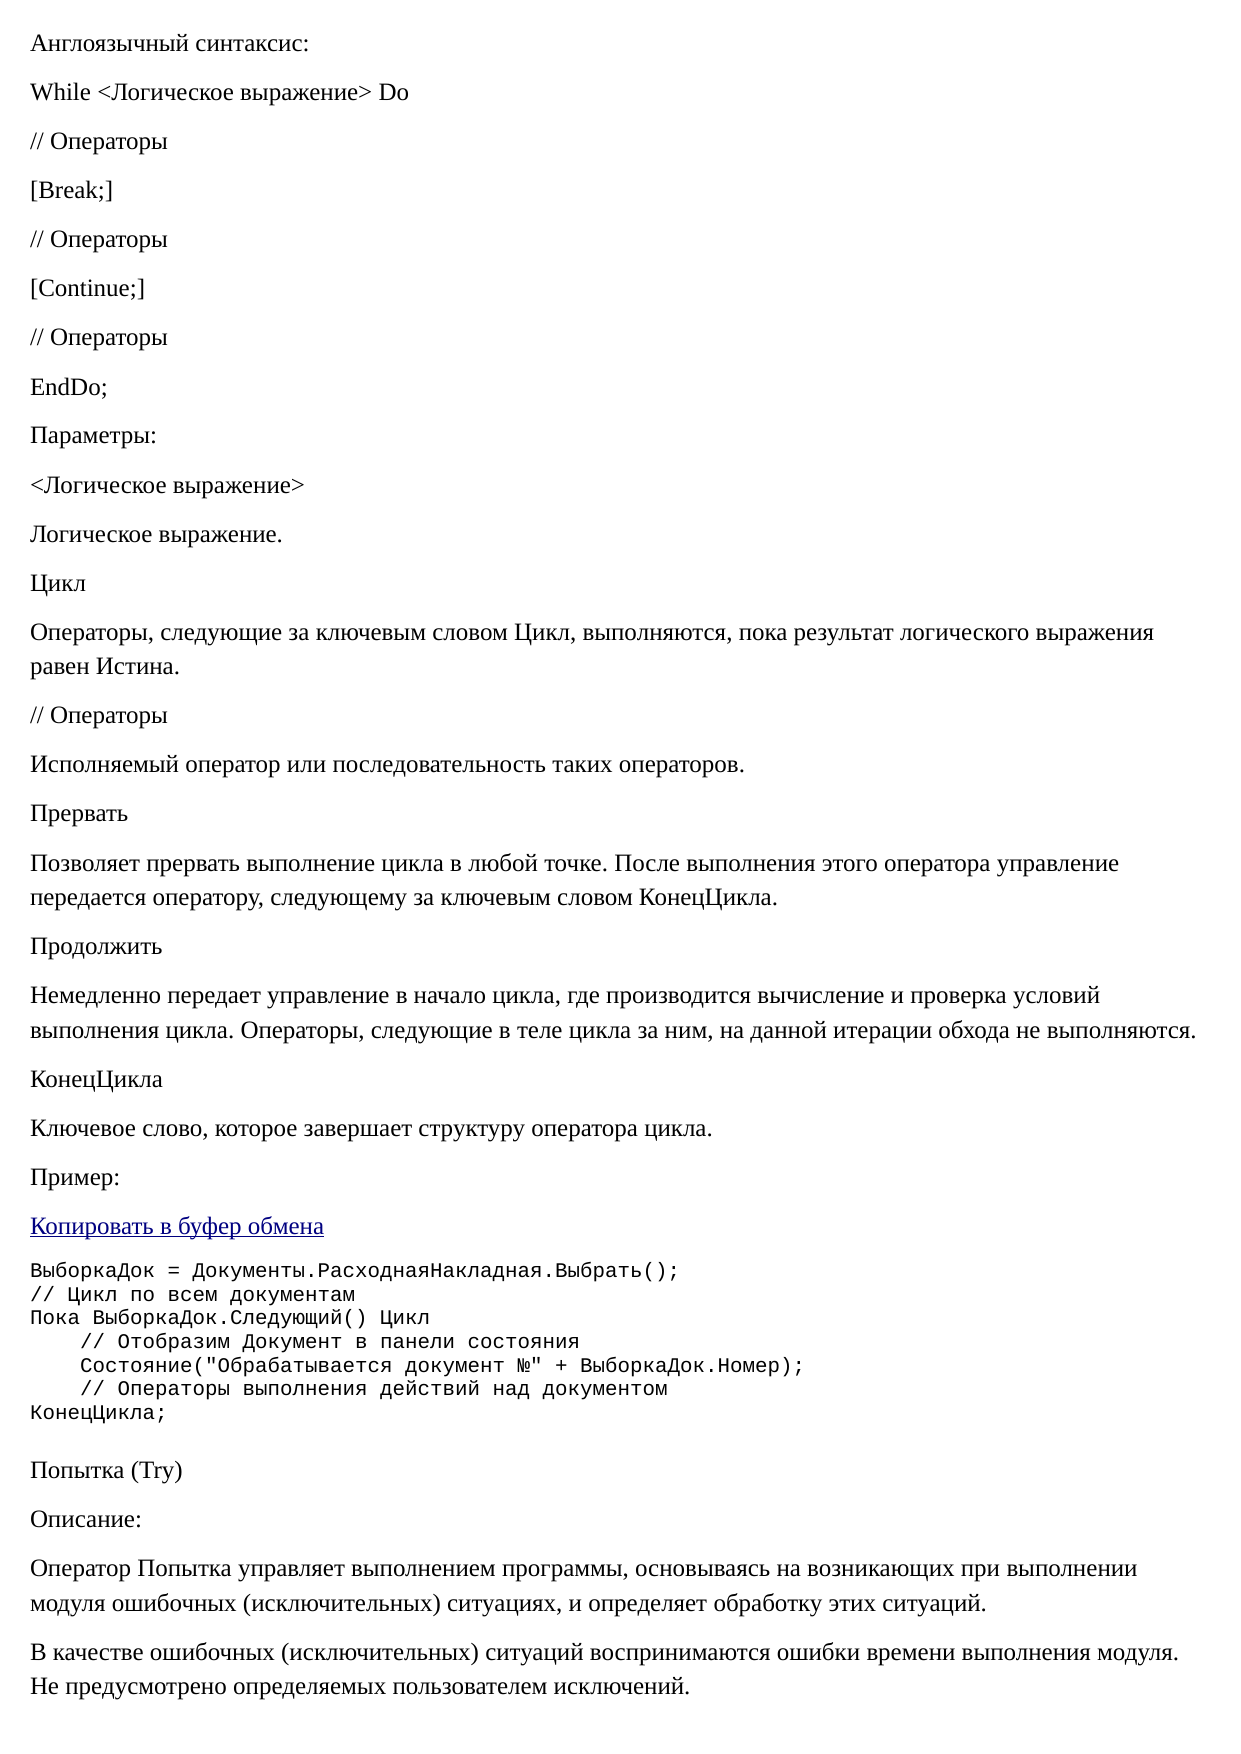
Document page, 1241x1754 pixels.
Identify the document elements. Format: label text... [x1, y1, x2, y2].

text ВыборкаДок = Документы.РасходнаяНакладная.Выбрать(); [30, 1260, 1211, 1284]
text Логическое выражение. [30, 519, 1211, 547]
text Операторы, следующие за ключевым словом Цикл, выполняются, пока результат логического выражения равен Истина. [30, 617, 1211, 680]
text // Операторы [30, 700, 1211, 729]
text Состояние("Обрабатывается документ №" + ВыборкаДок.Номер); [30, 1354, 1211, 1378]
text [Continue;] [30, 273, 1211, 302]
text <Логическое выражение> [30, 470, 1211, 498]
text Продолжить [30, 931, 1211, 960]
text В качестве ошибочных (исключительных) ситуаций воспринимаются ошибки времени выполнения модуля. Не предусмотрено определяемых пользователем исключений. [30, 1637, 1211, 1700]
text // Операторы [30, 126, 1211, 155]
text КонецЦикла; [30, 1402, 1211, 1426]
text While <Логическое выражение> Do [30, 77, 1211, 106]
text Ключевое слово, которое завершает структуру оператора цикла. [30, 1113, 1211, 1142]
text // Операторы выполнения действий над документом [30, 1378, 1211, 1402]
text Англоязычный синтаксис: [30, 28, 1211, 57]
text Цикл [30, 568, 1211, 597]
text // Отобразим Документ в панели состояния [30, 1331, 1211, 1354]
text Пока ВыборкаДок.Следующий() Цикл [30, 1307, 1211, 1331]
text Попытка (Try) [30, 1455, 1211, 1484]
text Немедленно передает управление в начало цикла, где производится вычисление и проверка условий выполнения цикла. Операторы, следующие в теле цикла за ним, на данной итерации обхода не выполняются. [30, 980, 1211, 1043]
text Параметры: [30, 421, 1211, 449]
text Исполняемый оператор или последовательность таких операторов. [30, 749, 1211, 778]
text Копировать в буфер обмена [30, 1211, 1211, 1240]
text Позволяет прервать выполнение цикла в любой точке. После выполнения этого оператора управление передается оператору, следующему за ключевым словом КонецЦикла. [30, 848, 1211, 911]
text // Операторы [30, 224, 1211, 253]
text Пример: [30, 1162, 1211, 1191]
text // Цикл по всем документам [30, 1284, 1211, 1307]
text EndDo; [30, 372, 1211, 400]
text [Break;] [30, 175, 1211, 204]
text Прервать [30, 798, 1211, 827]
text КонецЦикла [30, 1064, 1211, 1092]
text Описание: [30, 1504, 1211, 1533]
text // Операторы [30, 322, 1211, 351]
text Оператор Попытка управляет выполнением программы, основываясь на возникающих при выполнении модуля ошибочных (исключительных) ситуациях, и определяет обработку этих ситуаций. [30, 1553, 1211, 1616]
